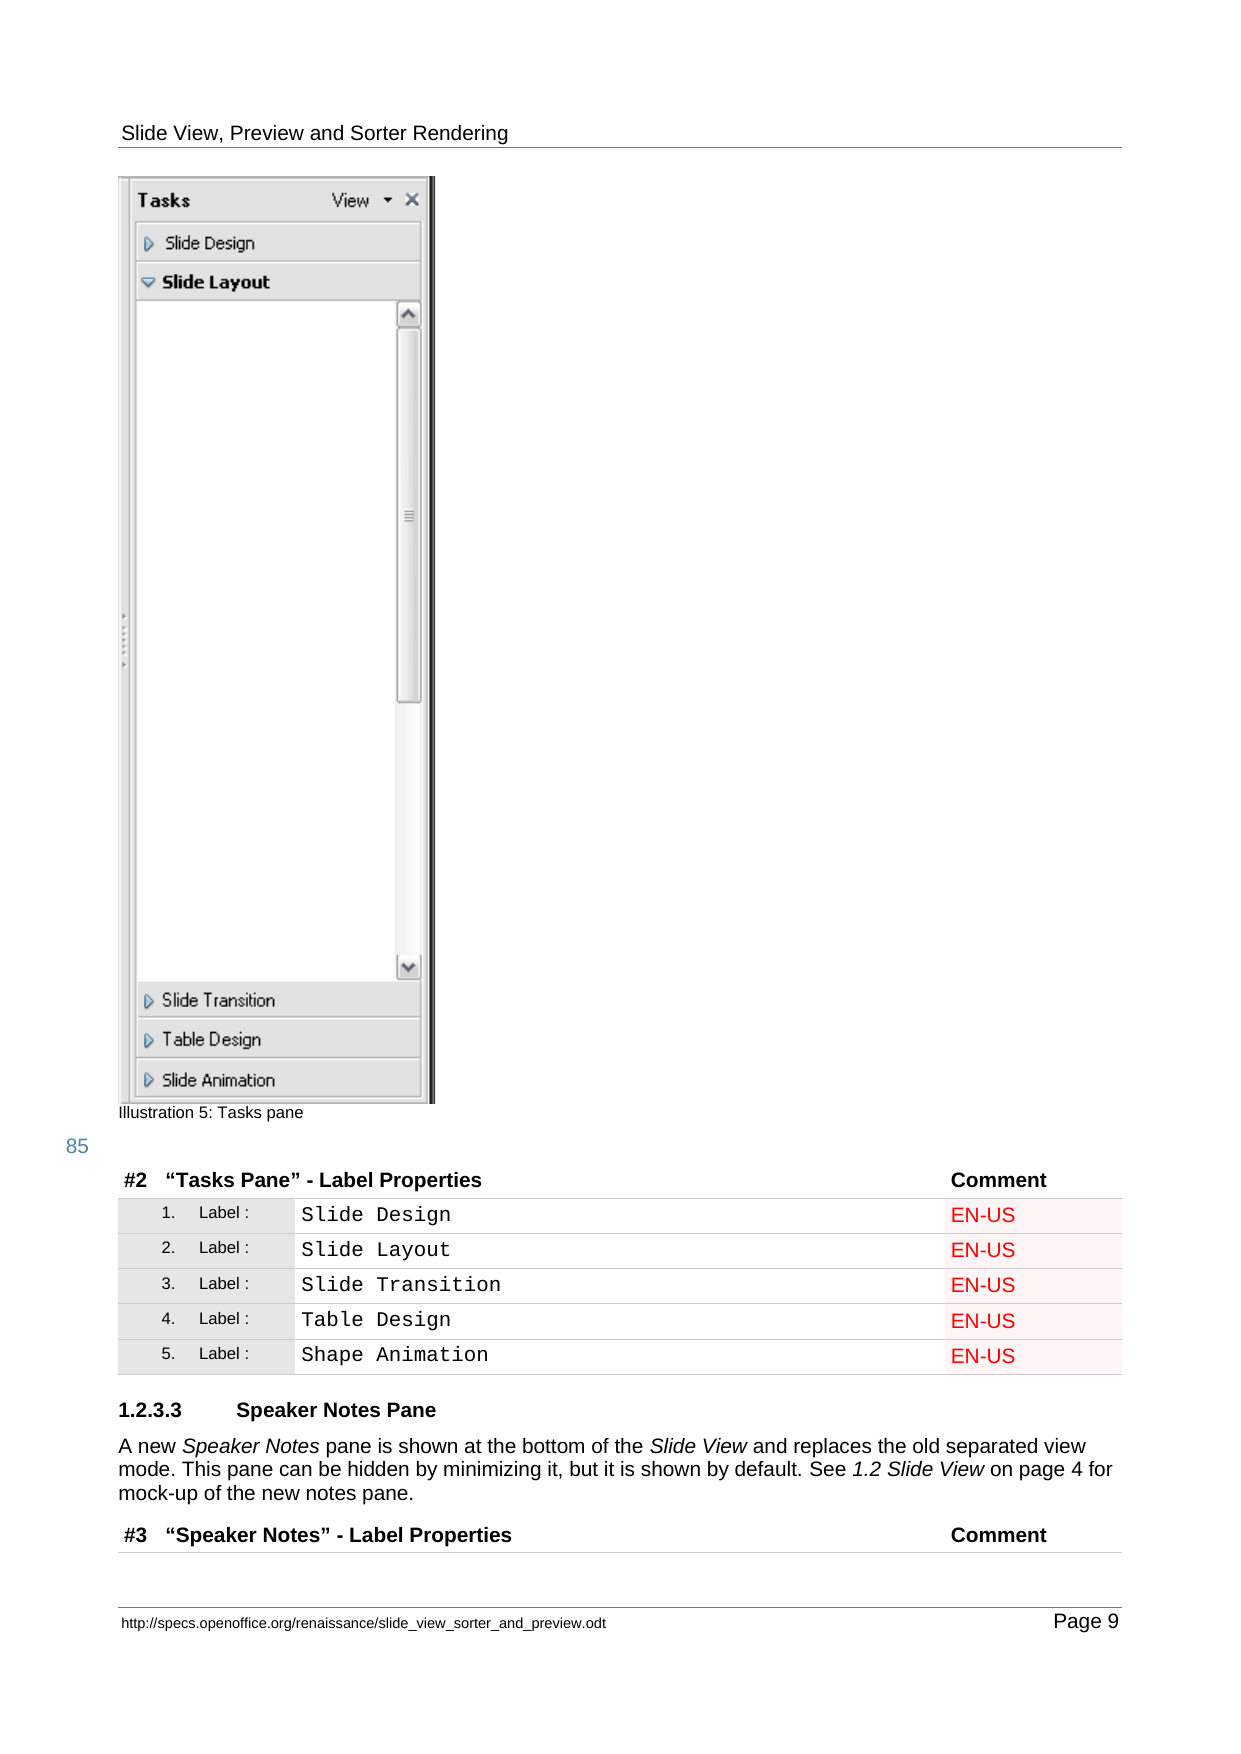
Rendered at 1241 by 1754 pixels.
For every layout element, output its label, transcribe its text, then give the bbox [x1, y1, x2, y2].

table_cell Slide Design [295, 1199, 945, 1233]
text Illustration 5: Tasks pane [118, 1104, 435, 1122]
table_cell Slide Layout [295, 1234, 945, 1268]
table_cell EN-US [945, 1269, 1122, 1303]
table_cell Label : [118, 1234, 295, 1268]
table_cell Label : [118, 1199, 295, 1233]
table_cell EN-US [945, 1234, 1122, 1268]
table_header “Tasks Pane” - Label Properties [118, 1163, 945, 1198]
table_cell Slide Transition [295, 1269, 945, 1303]
table_header Comment [945, 1517, 1122, 1552]
table_cell EN-US [945, 1199, 1122, 1233]
table_cell Label : [118, 1304, 295, 1339]
subtitle Speaker Notes Pane [118, 1399, 1122, 1422]
table_cell Label : [118, 1340, 295, 1374]
table_cell Table Design [295, 1304, 945, 1339]
text A new Speaker Notes pane is shown at the bottom of the Slide View and replaces the old separated view mode. This pane can be hidden by minimizing it, but it is shown by default. See 1.2 Slide View on page 4 for mock-up of the new notes pane. [118, 1435, 1122, 1504]
table_cell EN-US [945, 1340, 1122, 1374]
table_header “Speaker Notes” - Label Properties [118, 1517, 945, 1552]
picture [118, 176, 436, 1104]
table_header Comment [945, 1163, 1122, 1198]
table_cell Shape Animation [295, 1340, 945, 1374]
table_cell EN-US [945, 1304, 1122, 1339]
table_cell Label : [118, 1269, 295, 1303]
